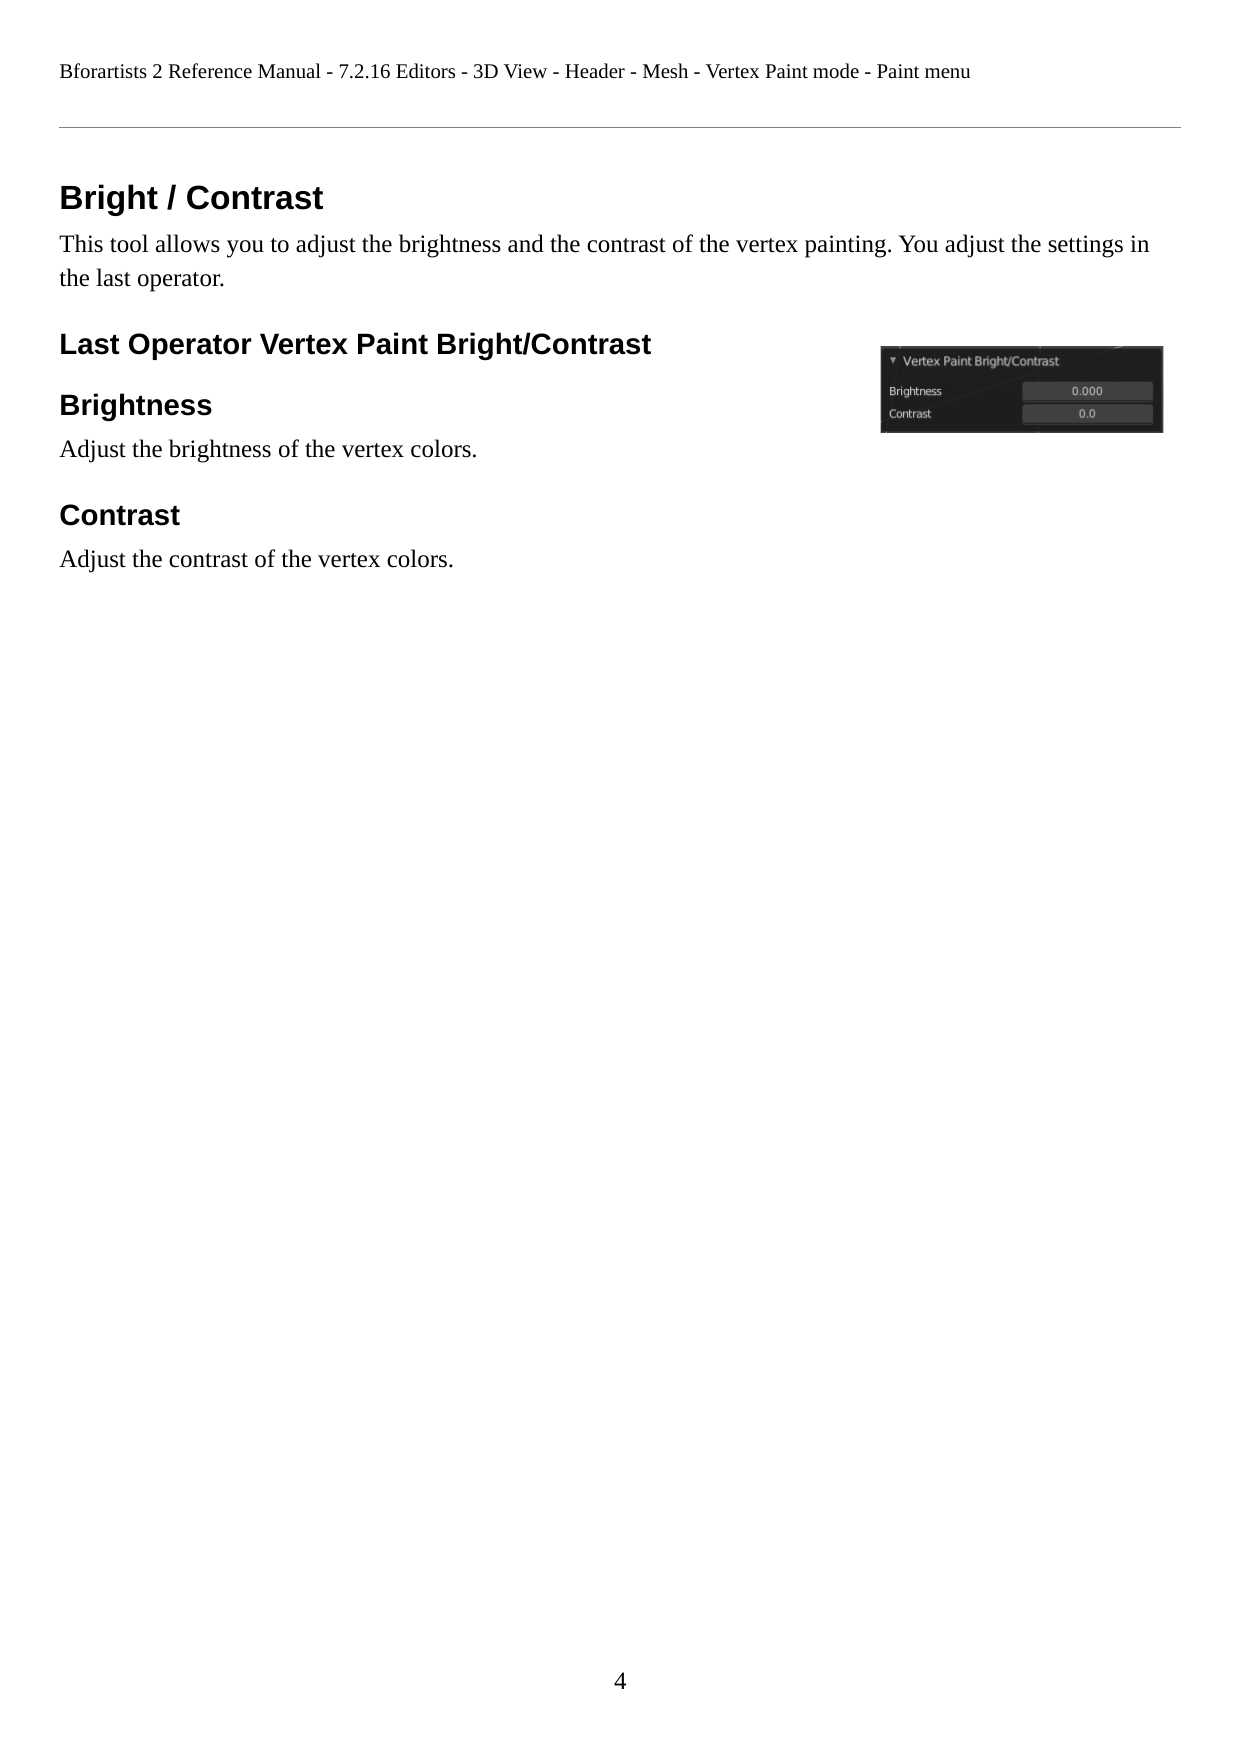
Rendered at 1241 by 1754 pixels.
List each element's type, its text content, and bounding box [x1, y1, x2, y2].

text Adjust the brightness of the vertex colors. [59, 434, 1181, 463]
text This tool allows you to adjust the brightness and the contrast of the vertex painting. You adjust the settings in the last operator. [59, 229, 1181, 292]
subtitle Bright / Contrast [59, 178, 1181, 216]
text Adjust the contrast of the vertex colors. [59, 544, 1181, 573]
subtitle Brightness [59, 388, 880, 421]
picture [880, 346, 1164, 433]
subtitle Contrast [59, 498, 1181, 531]
subtitle Last Operator Vertex Paint Bright/Contrast [59, 327, 1181, 361]
subtitle [1164, 388, 1181, 421]
